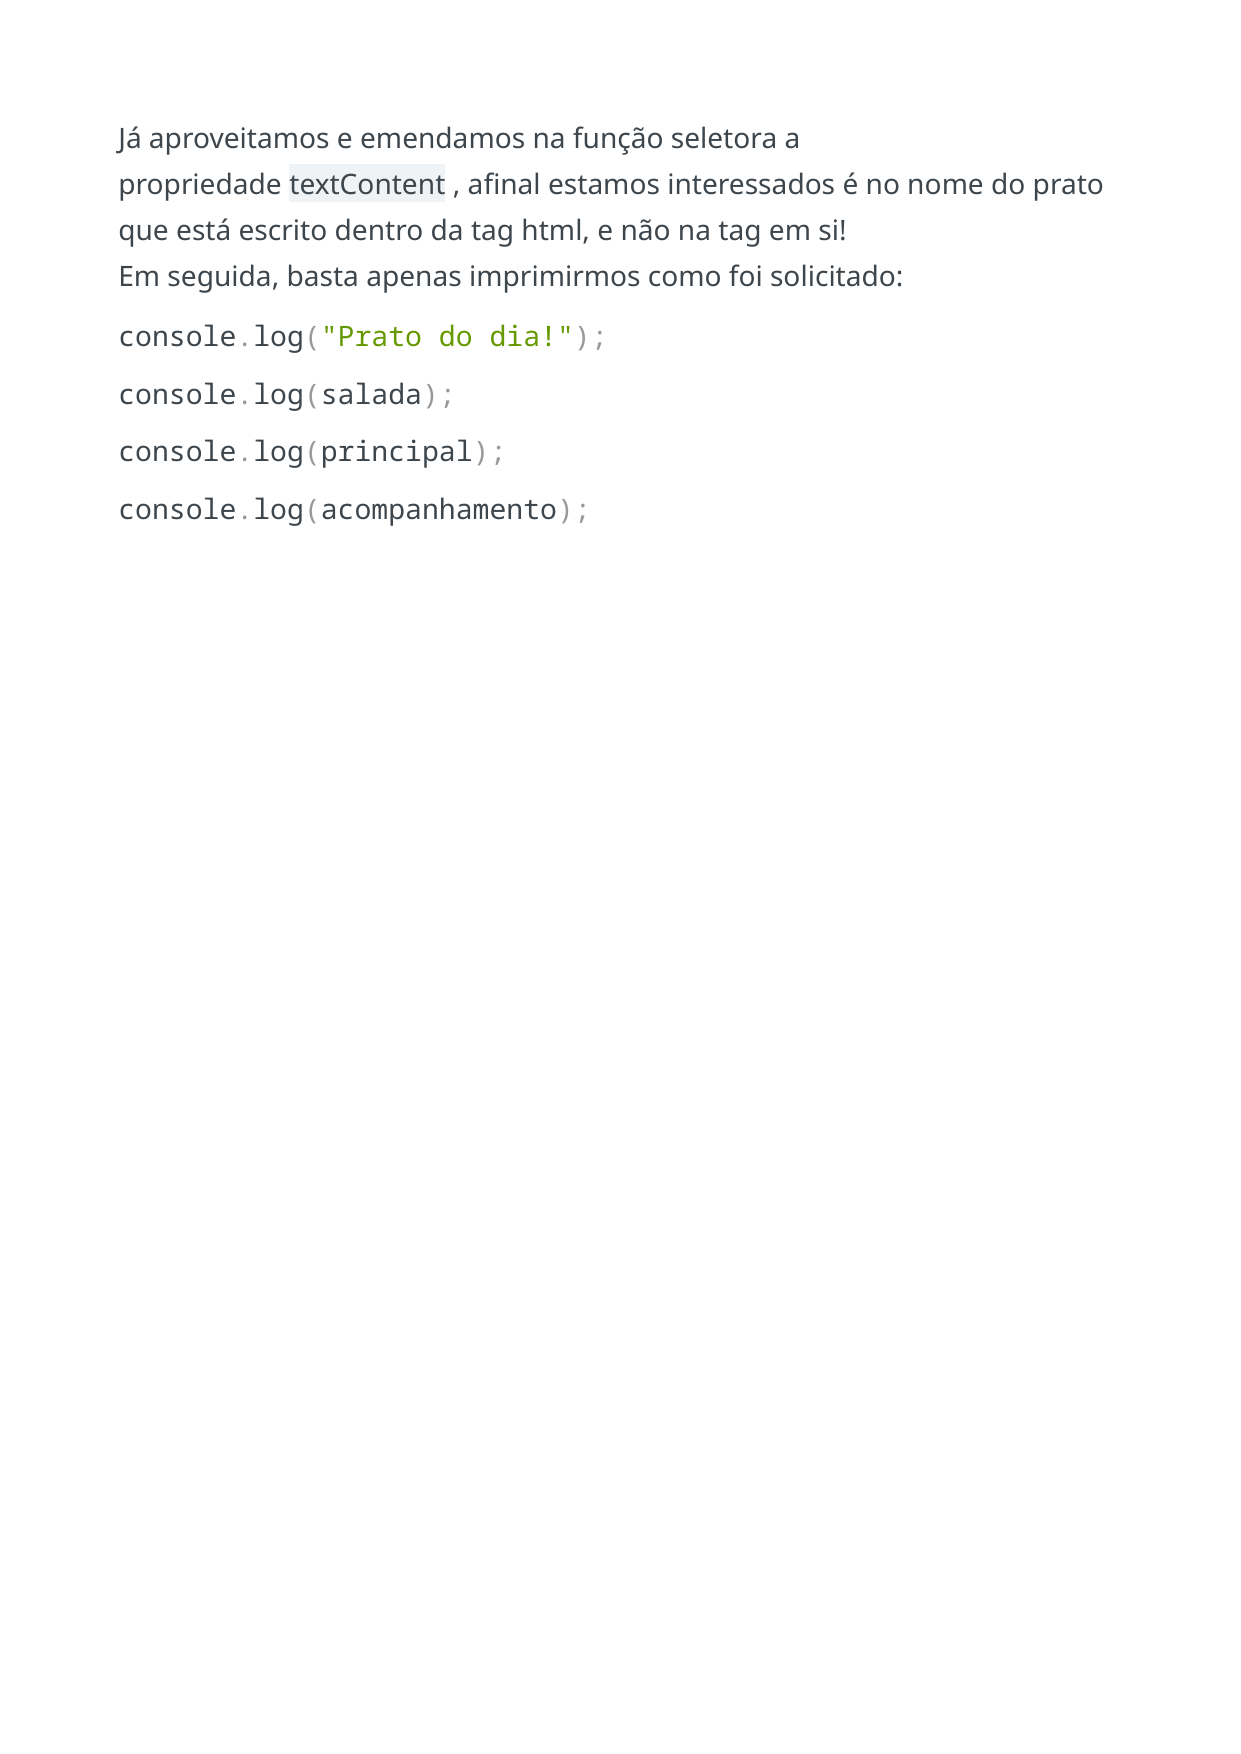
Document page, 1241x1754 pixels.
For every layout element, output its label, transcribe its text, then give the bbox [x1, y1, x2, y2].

text console.log("Prato do dia!"); [118, 316, 1122, 355]
text console.log(acompanhamento); [118, 489, 1122, 527]
text Já aproveitamos e emendamos na função seletora a propriedade textContent , afinal estamos interessados é no nome do prato que está escrito dentro da tag html, e não na tag em si! [118, 118, 1122, 248]
text console.log(principal); [118, 431, 1122, 470]
text Em seguida, basta apenas imprimirmos como foi solicitado: [118, 256, 1122, 294]
text console.log(salada); [118, 374, 1122, 412]
